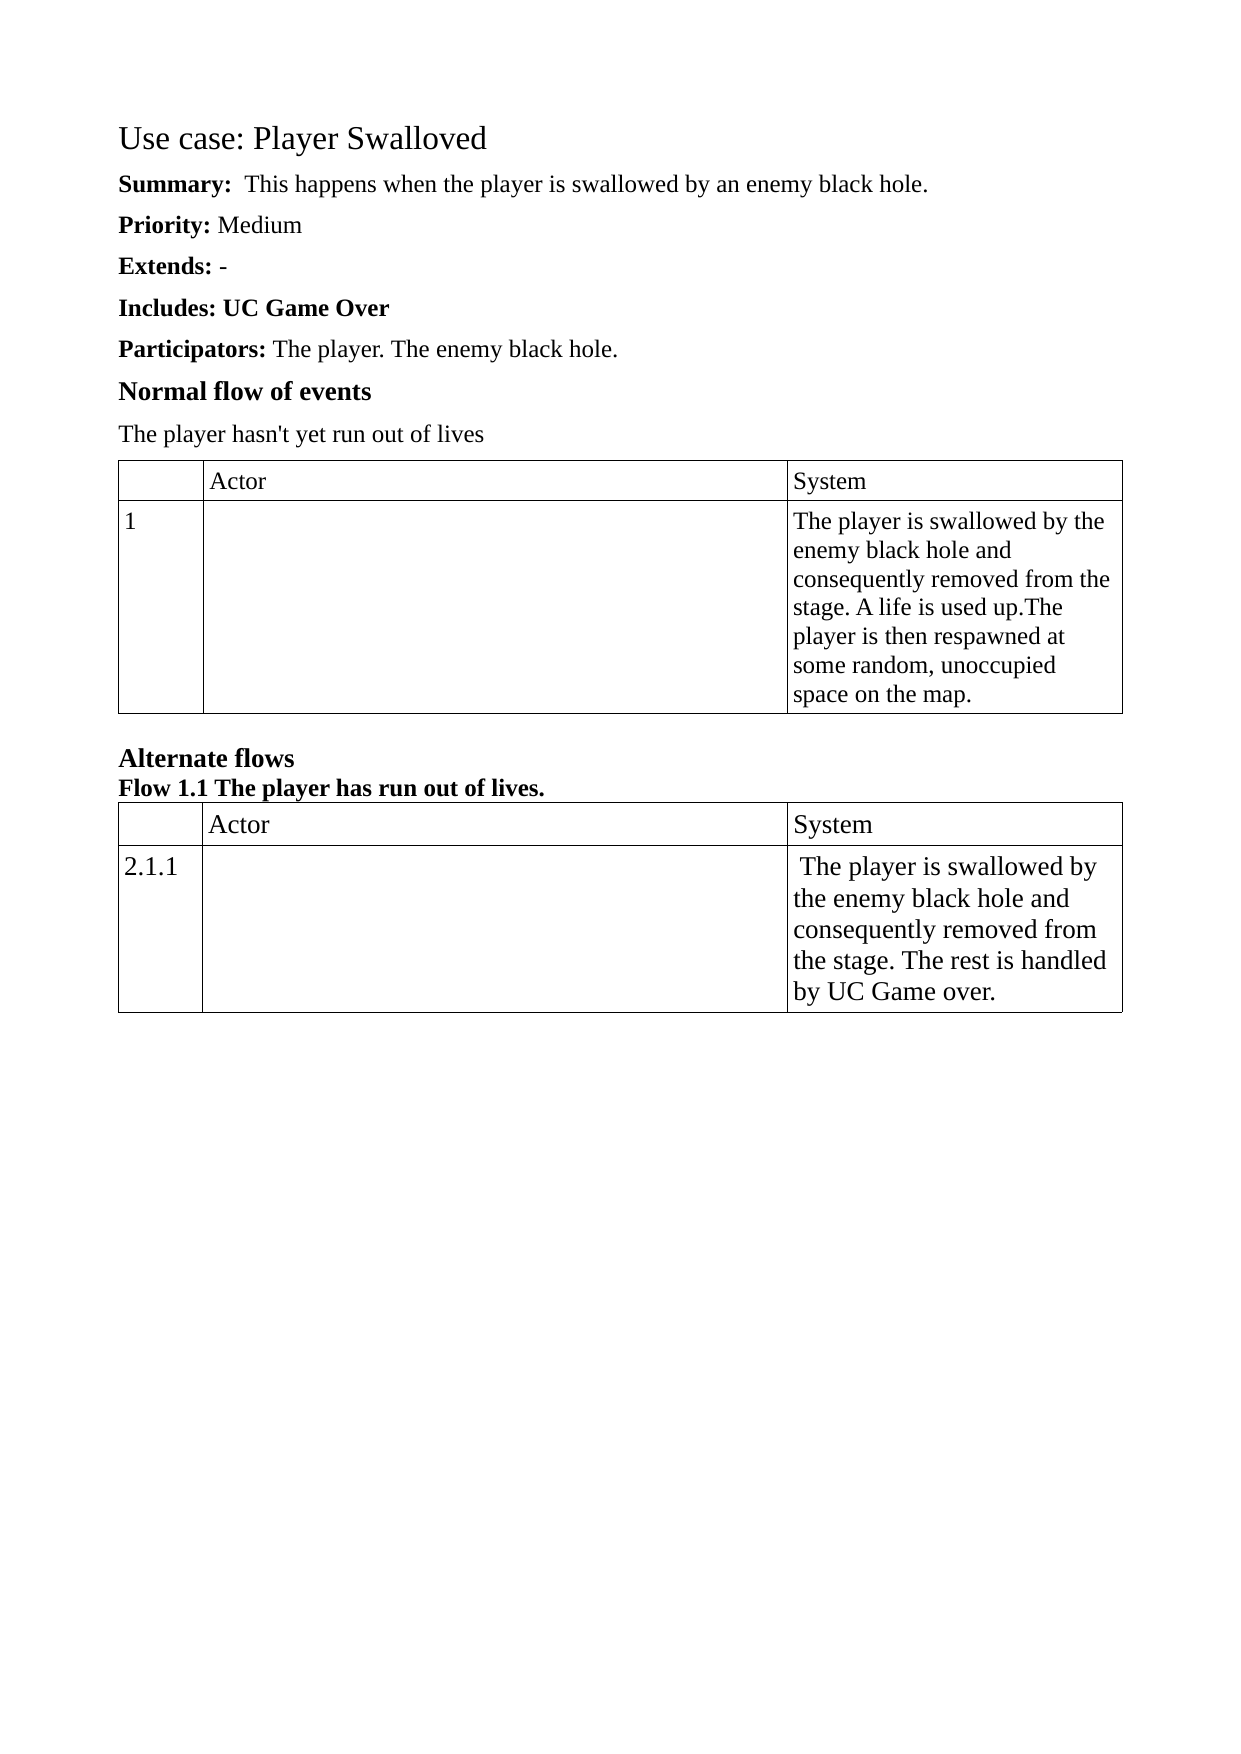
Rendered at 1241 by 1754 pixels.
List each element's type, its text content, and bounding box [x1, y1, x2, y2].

text Summary: This happens when the player is swallowed by an enemy black hole. [118, 169, 1122, 198]
table_header [119, 803, 202, 845]
table_header Actor [204, 461, 787, 500]
text The player hasn't yet run out of lives [118, 419, 1122, 448]
text Use case: Player Swalloved [118, 118, 1122, 156]
text Normal flow of events [118, 375, 1122, 406]
text Extends: - [118, 251, 1122, 280]
table_header System [788, 803, 1122, 845]
text Includes: UC Game Over [118, 293, 1122, 321]
table_cell [203, 846, 787, 1012]
text Participators: The player. The enemy black hole. [118, 334, 1122, 363]
table_cell The player is swallowed by the enemy black hole and consequently removed from the stage. A life is used up.The player is then respawned at some random, unoccupied space on the map. [788, 501, 1122, 713]
table_header Actor [203, 803, 787, 845]
table_cell The player is swallowed by the enemy black hole and consequently removed from the stage. The rest is handled by UC Game over. [788, 846, 1122, 1012]
text Priority: Medium [118, 210, 1122, 239]
text Alternate flows [118, 742, 1122, 773]
table_cell 2.1.1 [119, 846, 202, 1012]
table_cell 1 [119, 501, 203, 713]
table_header System [788, 461, 1122, 500]
table_header [119, 461, 203, 500]
table_cell [204, 501, 787, 713]
text Flow 1.1 The player has run out of lives. [118, 773, 1122, 802]
